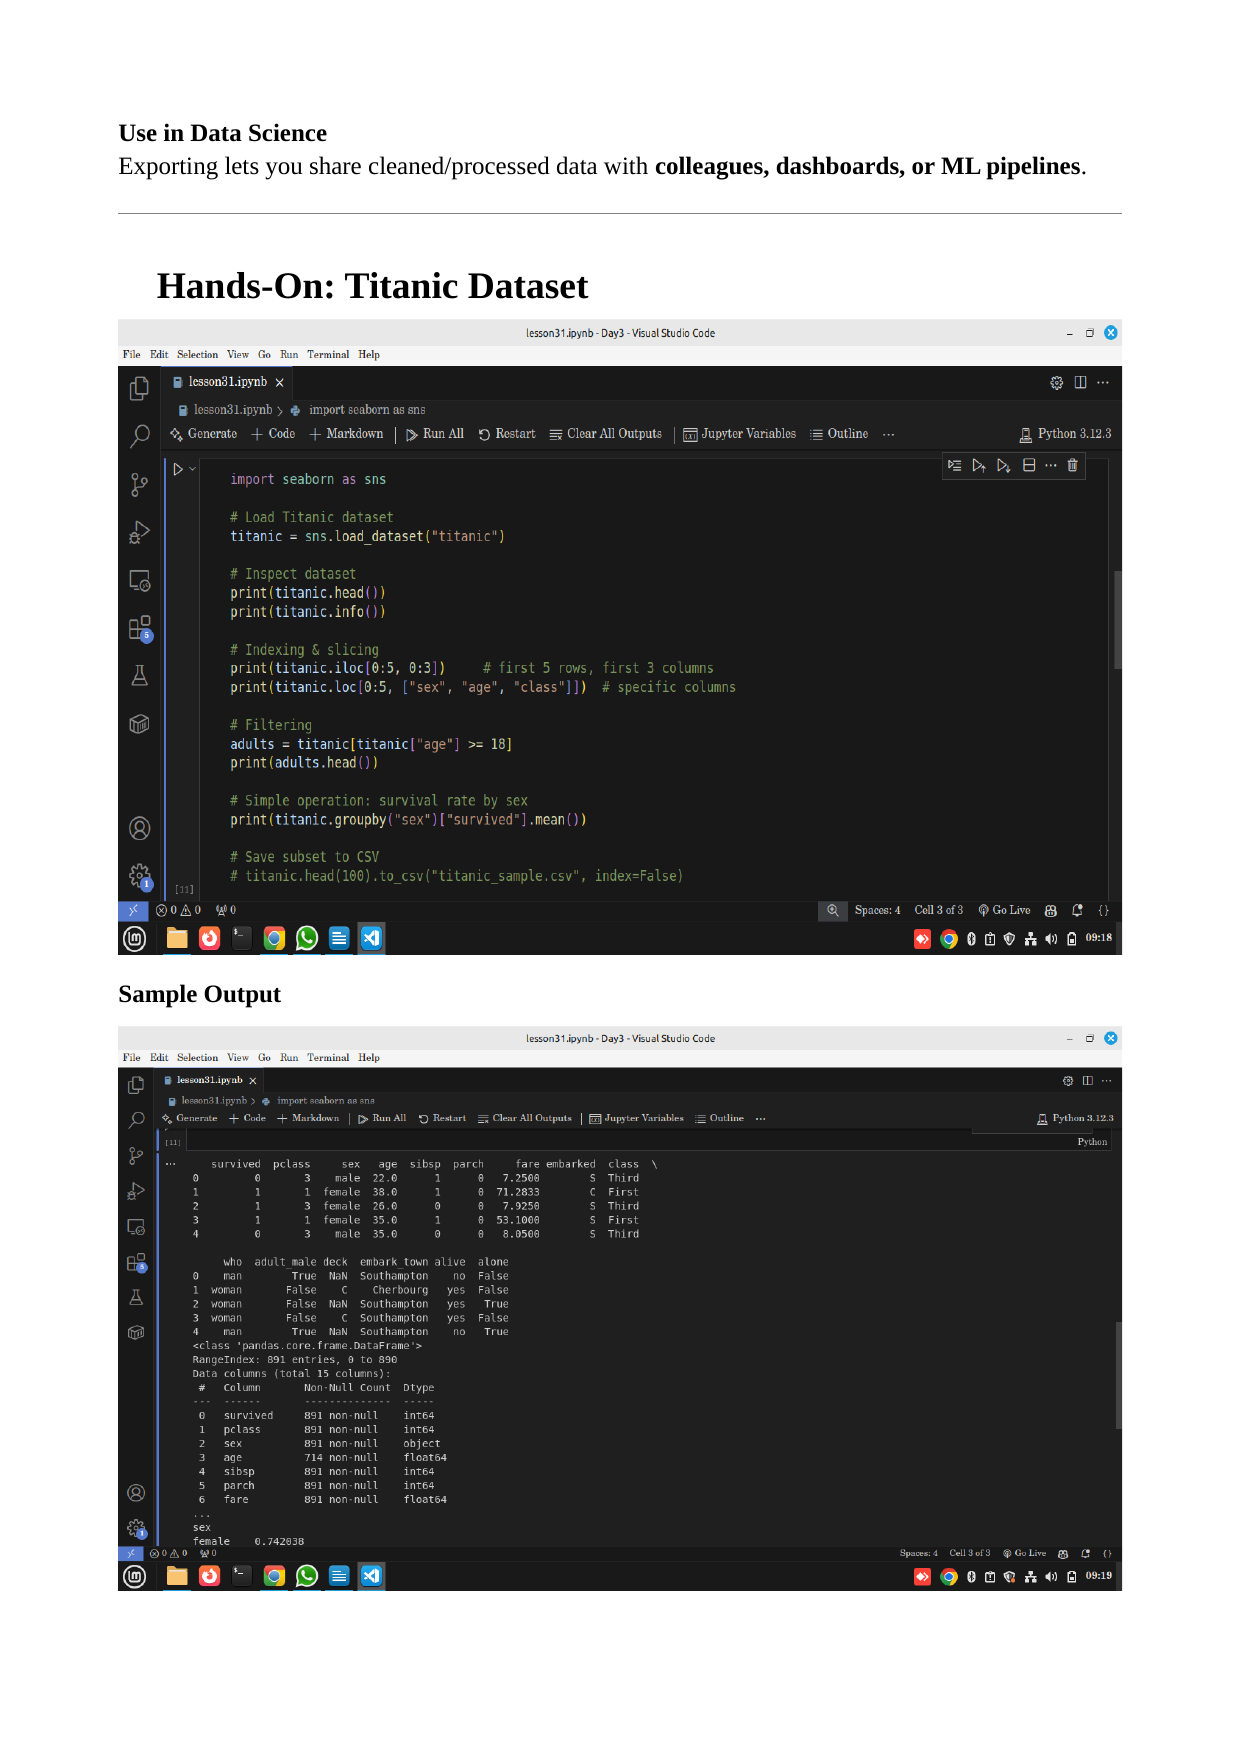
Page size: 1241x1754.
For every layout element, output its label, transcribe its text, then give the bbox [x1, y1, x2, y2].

picture [118, 1026, 1123, 1591]
text Use in Data Science Exporting lets you share cleaned/processed data with colleagues, dashboards, or ML pipelines. [118, 118, 1122, 180]
subtitle 🔹 Hands-On: Titanic Dataset [118, 264, 1122, 307]
text Sample Output [118, 979, 1122, 1007]
picture [118, 319, 1123, 955]
